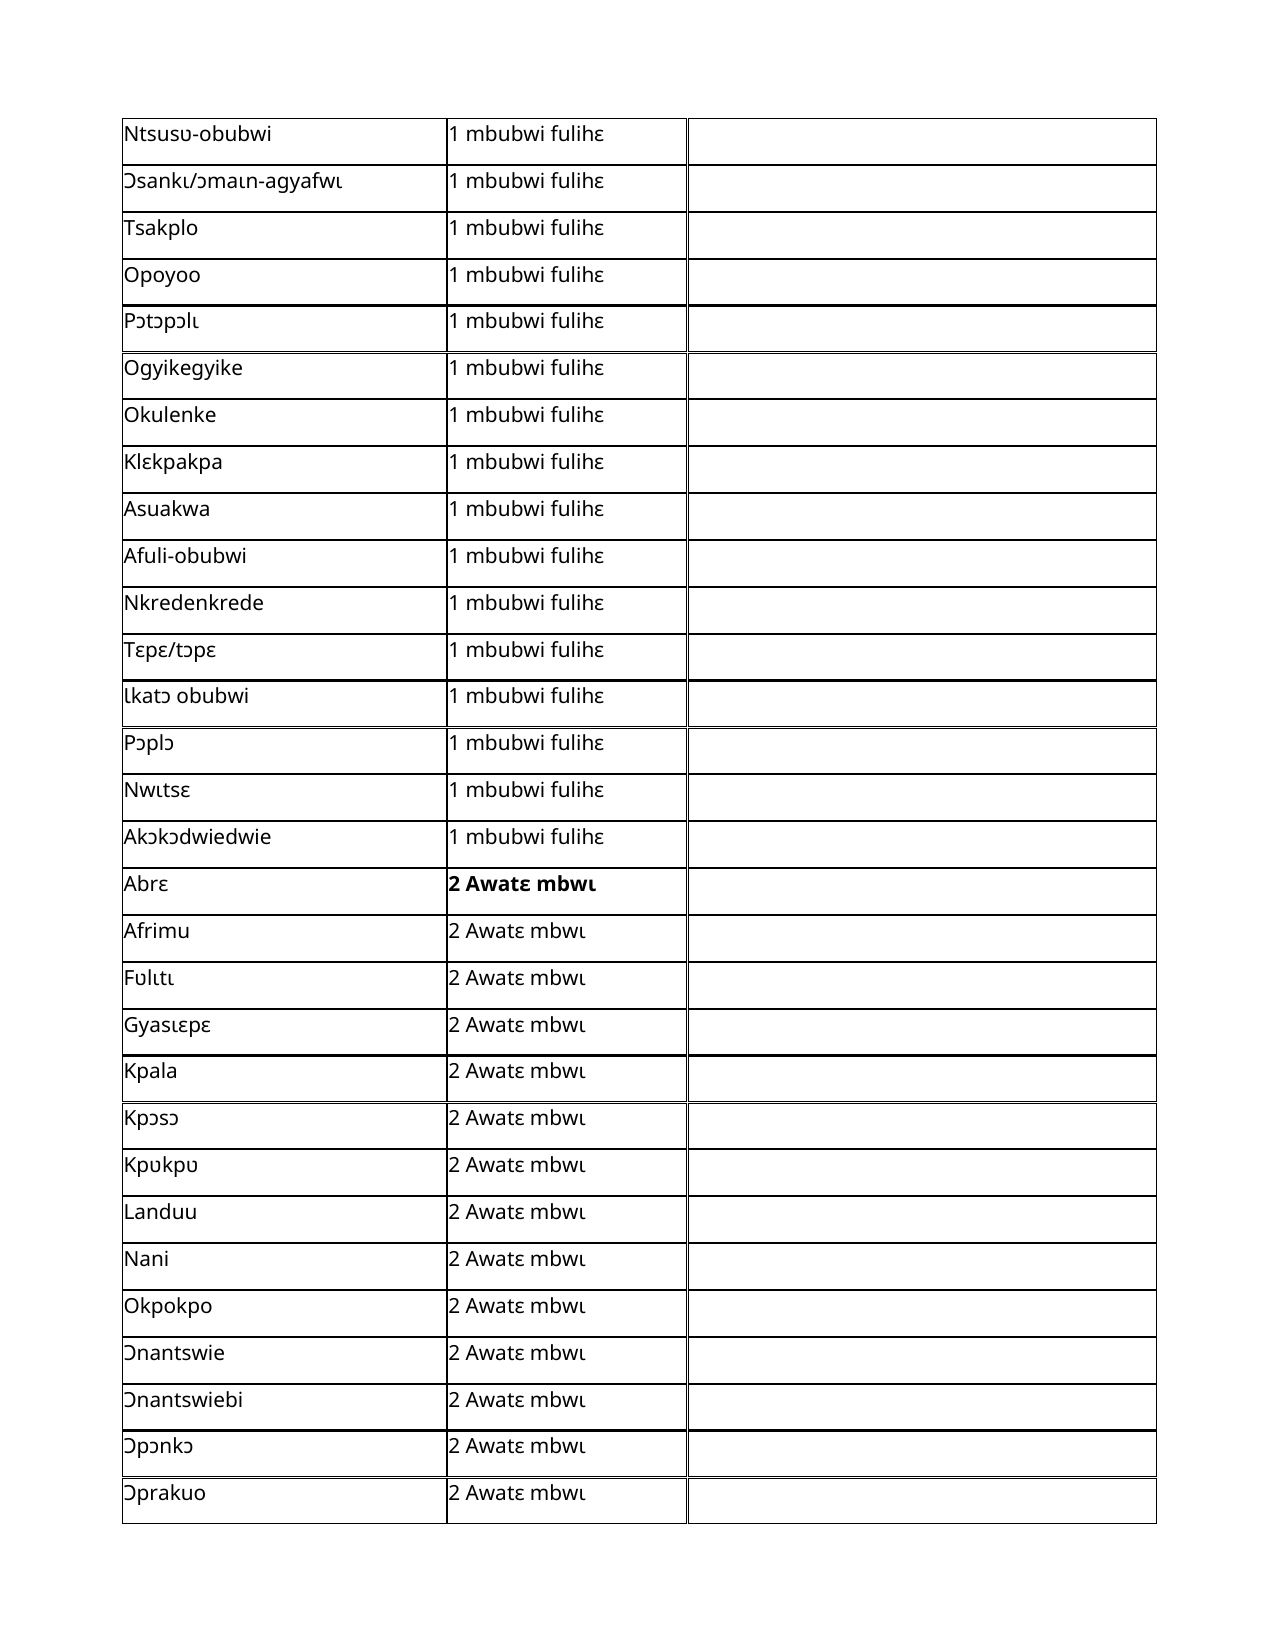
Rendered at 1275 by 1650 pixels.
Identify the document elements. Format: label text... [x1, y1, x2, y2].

table_cell Kpala [123, 1057, 446, 1101]
table_cell 2 Awatɛ mbwɩ [448, 1057, 686, 1101]
table_cell 2 Awatɛ mbwɩ [448, 1479, 686, 1523]
table_cell [689, 963, 1156, 1008]
table_cell Afrimu [123, 916, 446, 961]
table_cell Kpʋkpʋ [123, 1150, 446, 1195]
table_cell [689, 775, 1156, 820]
table_cell [689, 1385, 1156, 1429]
table_cell Nani [123, 1244, 446, 1289]
table_cell Nkredenkrede [123, 588, 446, 633]
table_cell [689, 119, 1156, 164]
table_cell 1 mbubwi fulihɛ [448, 775, 686, 820]
table_cell Pɔtɔpɔlɩ [123, 307, 446, 351]
table_cell 2 Awatɛ mbwɩ [448, 1104, 686, 1148]
table_cell Gyasɩɛpɛ [123, 1010, 446, 1054]
table_cell Klɛkpakpa [123, 447, 446, 492]
table_cell 2 Awatɛ mbwɩ [448, 1432, 686, 1476]
table_cell [689, 354, 1156, 398]
table_cell [689, 729, 1156, 773]
table_cell [689, 213, 1156, 258]
table_cell [689, 1244, 1156, 1289]
table_cell [689, 1104, 1156, 1148]
table_cell [689, 1291, 1156, 1336]
table_cell Ɔnantswiebi [123, 1385, 446, 1429]
table_cell [689, 260, 1156, 304]
table_cell Kpɔsɔ [123, 1104, 446, 1148]
table_cell [689, 447, 1156, 492]
table_cell Ɔprakuo [123, 1479, 446, 1523]
table_cell 2 Awatɛ mbwɩ [448, 1150, 686, 1195]
table_cell 1 mbubwi fulihɛ [448, 354, 686, 398]
table_cell [689, 869, 1156, 914]
table_cell [689, 1057, 1156, 1101]
table_cell Ogyikegyike [123, 354, 446, 398]
table_cell [689, 1150, 1156, 1195]
table_cell 2 Awatɛ mbwɩ [448, 916, 686, 961]
table_cell [689, 588, 1156, 633]
table_cell 1 mbubwi fulihɛ [448, 541, 686, 586]
table_cell 1 mbubwi fulihɛ [448, 260, 686, 304]
table_cell 1 mbubwi fulihɛ [448, 119, 686, 164]
table_cell 1 mbubwi fulihɛ [448, 588, 686, 633]
table_cell [689, 1432, 1156, 1476]
table_cell Nwɩtsɛ [123, 775, 446, 820]
table_cell Abrɛ [123, 869, 446, 914]
table_cell Ɔsankɩ/ɔmaɩn-agyafwɩ [123, 166, 446, 211]
table_cell 2 Awatɛ mbwɩ [448, 869, 686, 914]
table_cell 1 mbubwi fulihɛ [448, 400, 686, 445]
table_cell [689, 1338, 1156, 1383]
table_cell 2 Awatɛ mbwɩ [448, 1385, 686, 1429]
table_cell [689, 307, 1156, 351]
table_cell 2 Awatɛ mbwɩ [448, 1010, 686, 1054]
table_cell Opoyoo [123, 260, 446, 304]
table_cell [689, 822, 1156, 867]
table_cell Okpokpo [123, 1291, 446, 1336]
table_cell [689, 541, 1156, 586]
table_cell [689, 1479, 1156, 1523]
table_cell 1 mbubwi fulihɛ [448, 447, 686, 492]
table_cell Tsakplo [123, 213, 446, 258]
table_cell 1 mbubwi fulihɛ [448, 307, 686, 351]
table_cell Ntsusʋ-obubwi [123, 119, 446, 164]
table_cell Okulenke [123, 400, 446, 445]
table_cell [689, 1197, 1156, 1242]
table_cell [689, 682, 1156, 726]
table_cell [689, 166, 1156, 211]
table_cell [689, 400, 1156, 445]
table_cell Ɩkatɔ obubwi [123, 682, 446, 726]
table_cell 1 mbubwi fulihɛ [448, 729, 686, 773]
table_cell Tɛpɛ/tɔpɛ [123, 635, 446, 679]
table_cell [689, 1010, 1156, 1054]
table_cell Fʋlɩtɩ [123, 963, 446, 1008]
table_cell Akɔkɔdwiedwie [123, 822, 446, 867]
table_cell Pɔplɔ [123, 729, 446, 773]
table_cell Landuu [123, 1197, 446, 1242]
table_cell 2 Awatɛ mbwɩ [448, 1338, 686, 1383]
table_cell 1 mbubwi fulihɛ [448, 822, 686, 867]
table_cell 1 mbubwi fulihɛ [448, 494, 686, 539]
table_cell 1 mbubwi fulihɛ [448, 682, 686, 726]
table_cell Afuli-obubwi [123, 541, 446, 586]
table_cell 2 Awatɛ mbwɩ [448, 1244, 686, 1289]
table_cell 2 Awatɛ mbwɩ [448, 1291, 686, 1336]
table_cell Asuakwa [123, 494, 446, 539]
table_cell [689, 916, 1156, 961]
table_cell Ɔnantswie [123, 1338, 446, 1383]
table_cell 1 mbubwi fulihɛ [448, 635, 686, 679]
table_cell 1 mbubwi fulihɛ [448, 213, 686, 258]
table_cell [689, 635, 1156, 679]
table_cell Ɔpɔnkɔ [123, 1432, 446, 1476]
table_cell 2 Awatɛ mbwɩ [448, 963, 686, 1008]
table_cell [689, 494, 1156, 539]
table_cell 2 Awatɛ mbwɩ [448, 1197, 686, 1242]
table_cell 1 mbubwi fulihɛ [448, 166, 686, 211]
